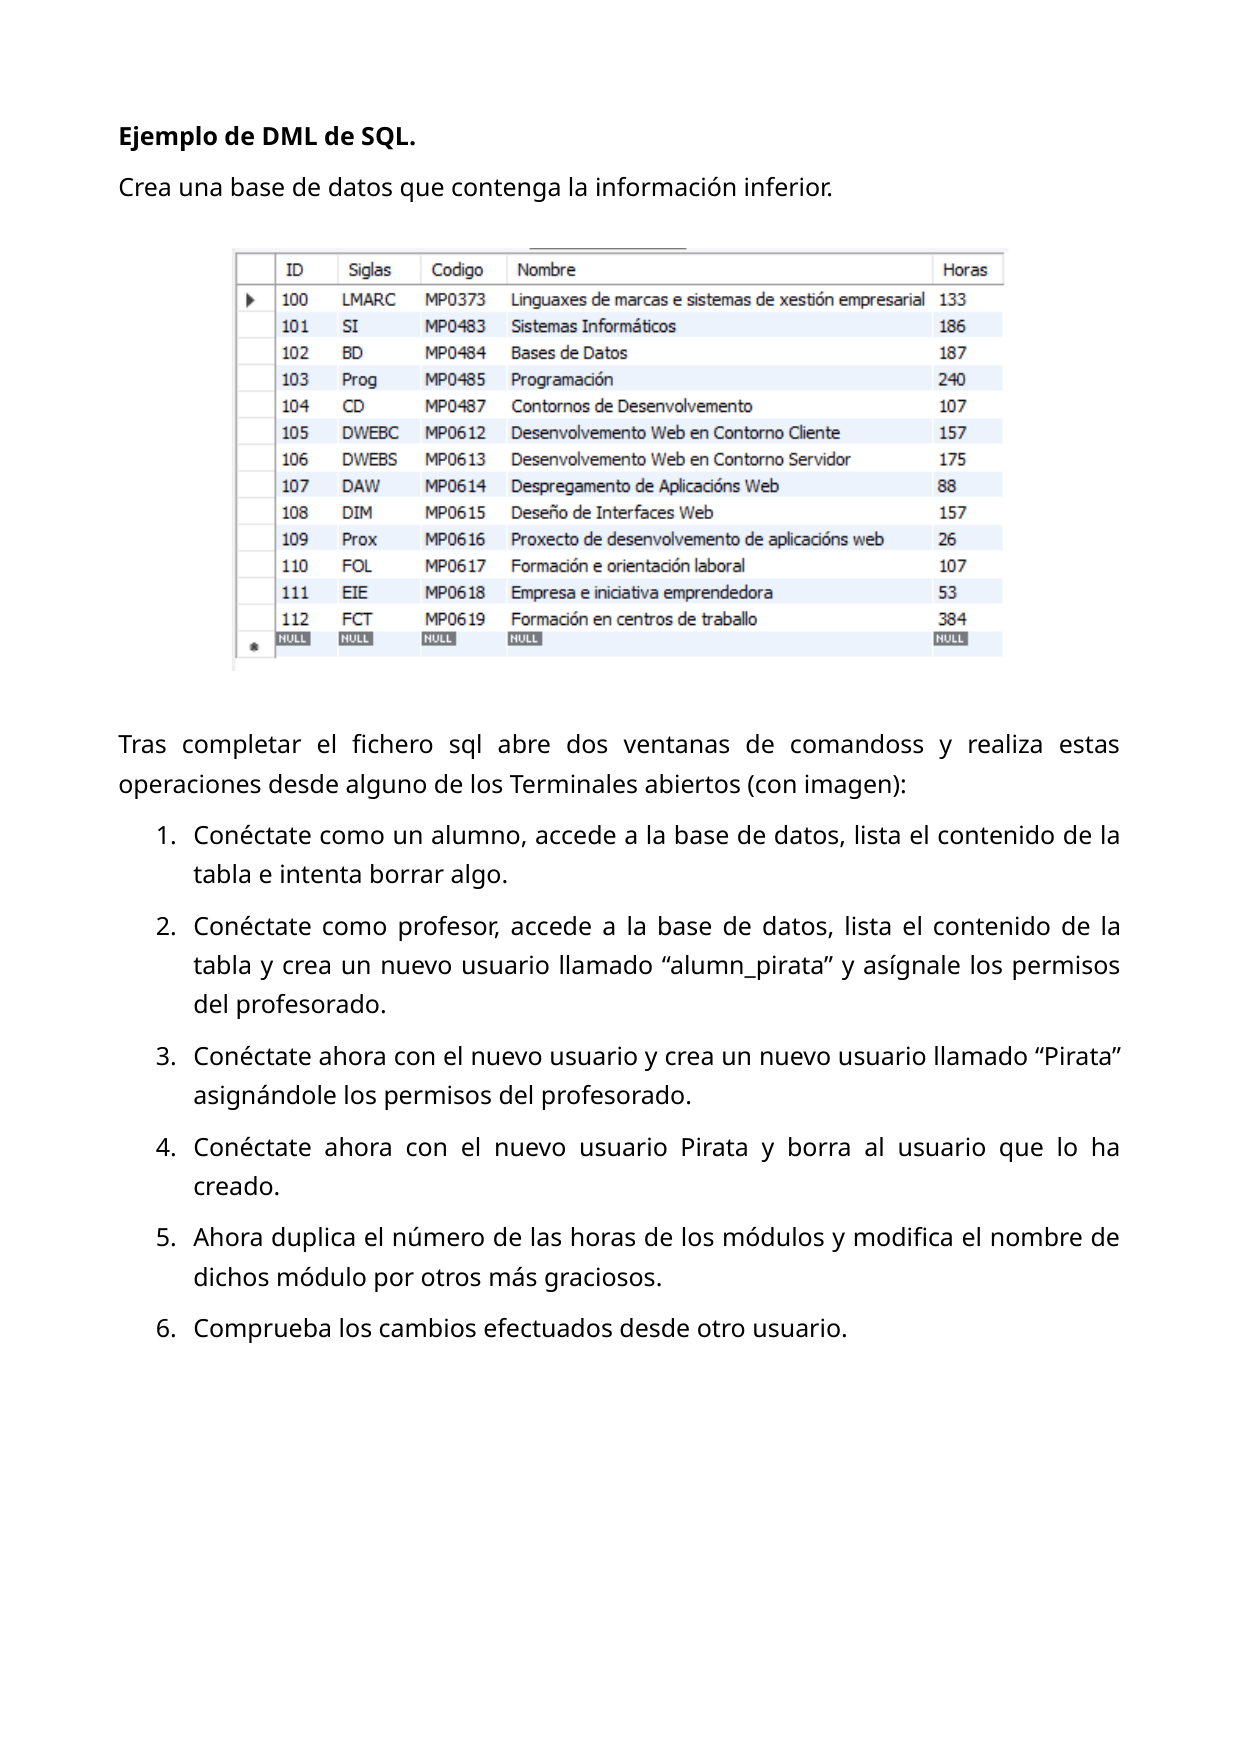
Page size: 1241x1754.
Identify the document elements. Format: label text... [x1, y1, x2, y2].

text Tras completar el fichero sql abre dos ventanas de comandoss y realiza estas operaciones desde alguno de los Terminales abiertos (con imagen): [118, 727, 1122, 800]
list Conéctate ahora con el nuevo usuario y crea un nuevo usuario llamado “Pirata” asignándole los permisos del profesorado. [156, 1038, 1122, 1112]
list Conéctate como un alumno, accede a la base de datos, lista el contenido de la tabla e intenta borrar algo. [156, 818, 1122, 891]
list Conéctate como profesor, accede a la base de datos, lista el contenido de la tabla y crea un nuevo usuario llamado “alumn_pirata” y asígnale los permisos del profesorado. [156, 909, 1122, 1021]
list Comprueba los cambios efectuados desde otro usuario. [156, 1311, 1122, 1345]
text Ejemplo de DML de SQL. [118, 118, 1122, 152]
picture [231, 248, 1009, 671]
text Crea una base de datos que contenga la información inferior. [118, 170, 1122, 204]
list Conéctate ahora con el nuevo usuario Pirata y borra al usuario que lo ha creado. [156, 1129, 1122, 1202]
list Ahora duplica el número de las horas de los módulos y modifica el nombre de dichos módulo por otros más graciosos. [156, 1220, 1122, 1293]
